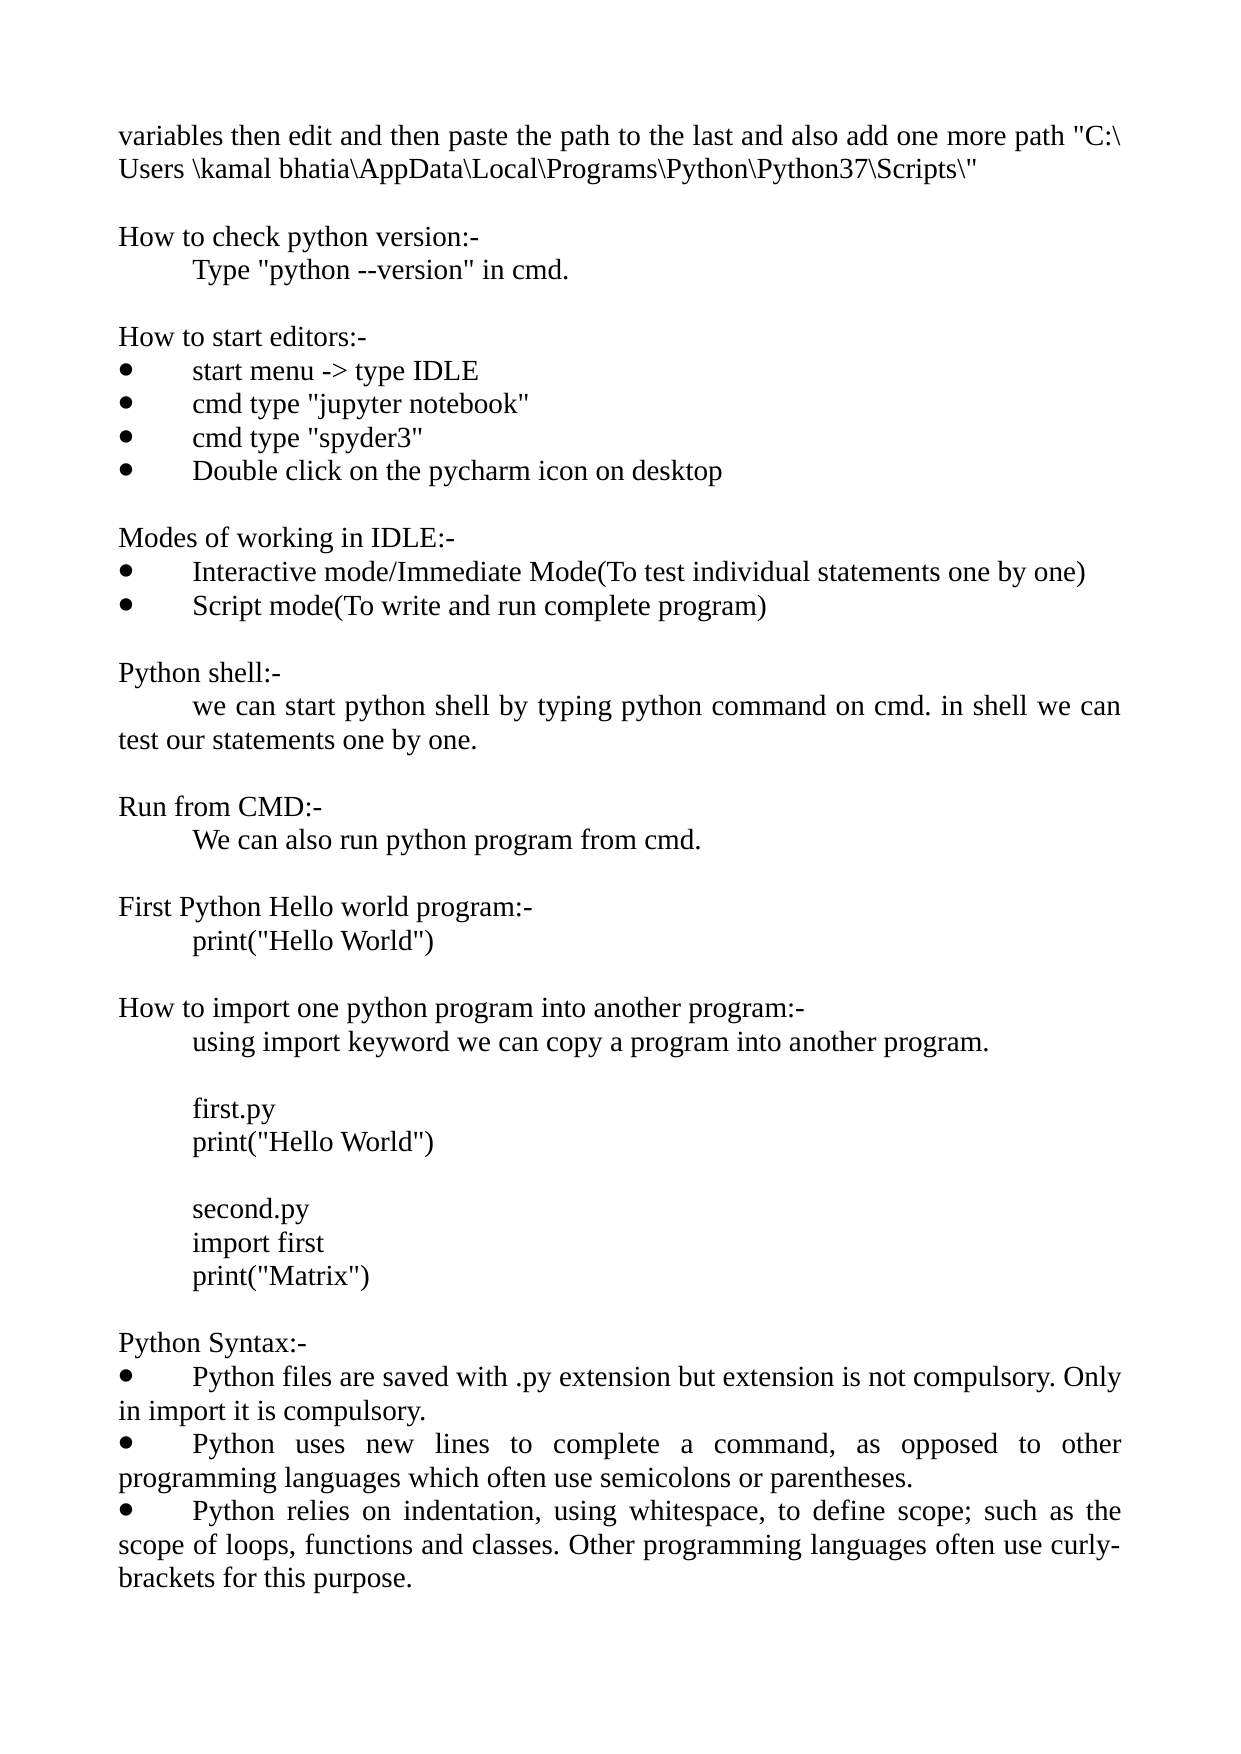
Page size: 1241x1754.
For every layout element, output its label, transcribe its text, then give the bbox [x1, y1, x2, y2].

text variables then edit and then paste the path to the last and also add one more path "C:\Users \kamal bhatia\AppData\Local\Programs\Python\Python37\Scripts\" [118, 118, 1122, 185]
text print("Hello World") [118, 1124, 1122, 1158]
text first.py [118, 1091, 1122, 1124]
text Python shell:- [118, 655, 1122, 688]
text import first [118, 1225, 1122, 1258]
text ⦁ cmd type "jupyter notebook" [118, 386, 1122, 420]
text Modes of working in IDLE:- [118, 521, 1122, 554]
text We can also run python program from cmd. [118, 822, 1122, 856]
text print("Matrix") [118, 1258, 1122, 1292]
text Type "python --version" in cmd. [118, 252, 1122, 286]
text we can start python shell by typing python command on cmd. in shell we can test our statements one by one. [118, 688, 1122, 755]
text Python Syntax:- [118, 1326, 1122, 1359]
text ⦁ Script mode(To write and run complete program) [118, 588, 1122, 621]
text First Python Hello world program:- [118, 889, 1122, 923]
text How to start editors:- [118, 319, 1122, 353]
text ⦁ cmd type "spyder3" [118, 420, 1122, 453]
text second.py [118, 1191, 1122, 1225]
text How to check python version:- [118, 219, 1122, 252]
text ⦁ start menu -> type IDLE [118, 353, 1122, 386]
text How to import one python program into another program:- [118, 990, 1122, 1024]
text ⦁ Python uses new lines to complete a command, as opposed to other programming languages which often use semicolons or parentheses. [118, 1426, 1122, 1493]
text ⦁ Double click on the pycharm icon on desktop [118, 453, 1122, 487]
text ⦁ Interactive mode/Immediate Mode(To test individual statements one by one) [118, 554, 1122, 588]
text print("Hello World") [118, 923, 1122, 957]
text using import keyword we can copy a program into another program. [118, 1024, 1122, 1057]
text ⦁ Python relies on indentation, using whitespace, to define scope; such as the scope of loops, functions and classes. Other programming languages often use curly-brackets for this purpose. [118, 1493, 1122, 1594]
text ⦁ Python files are saved with .py extension but extension is not compulsory. Only in import it is compulsory. [118, 1359, 1122, 1426]
text Run from CMD:- [118, 789, 1122, 822]
